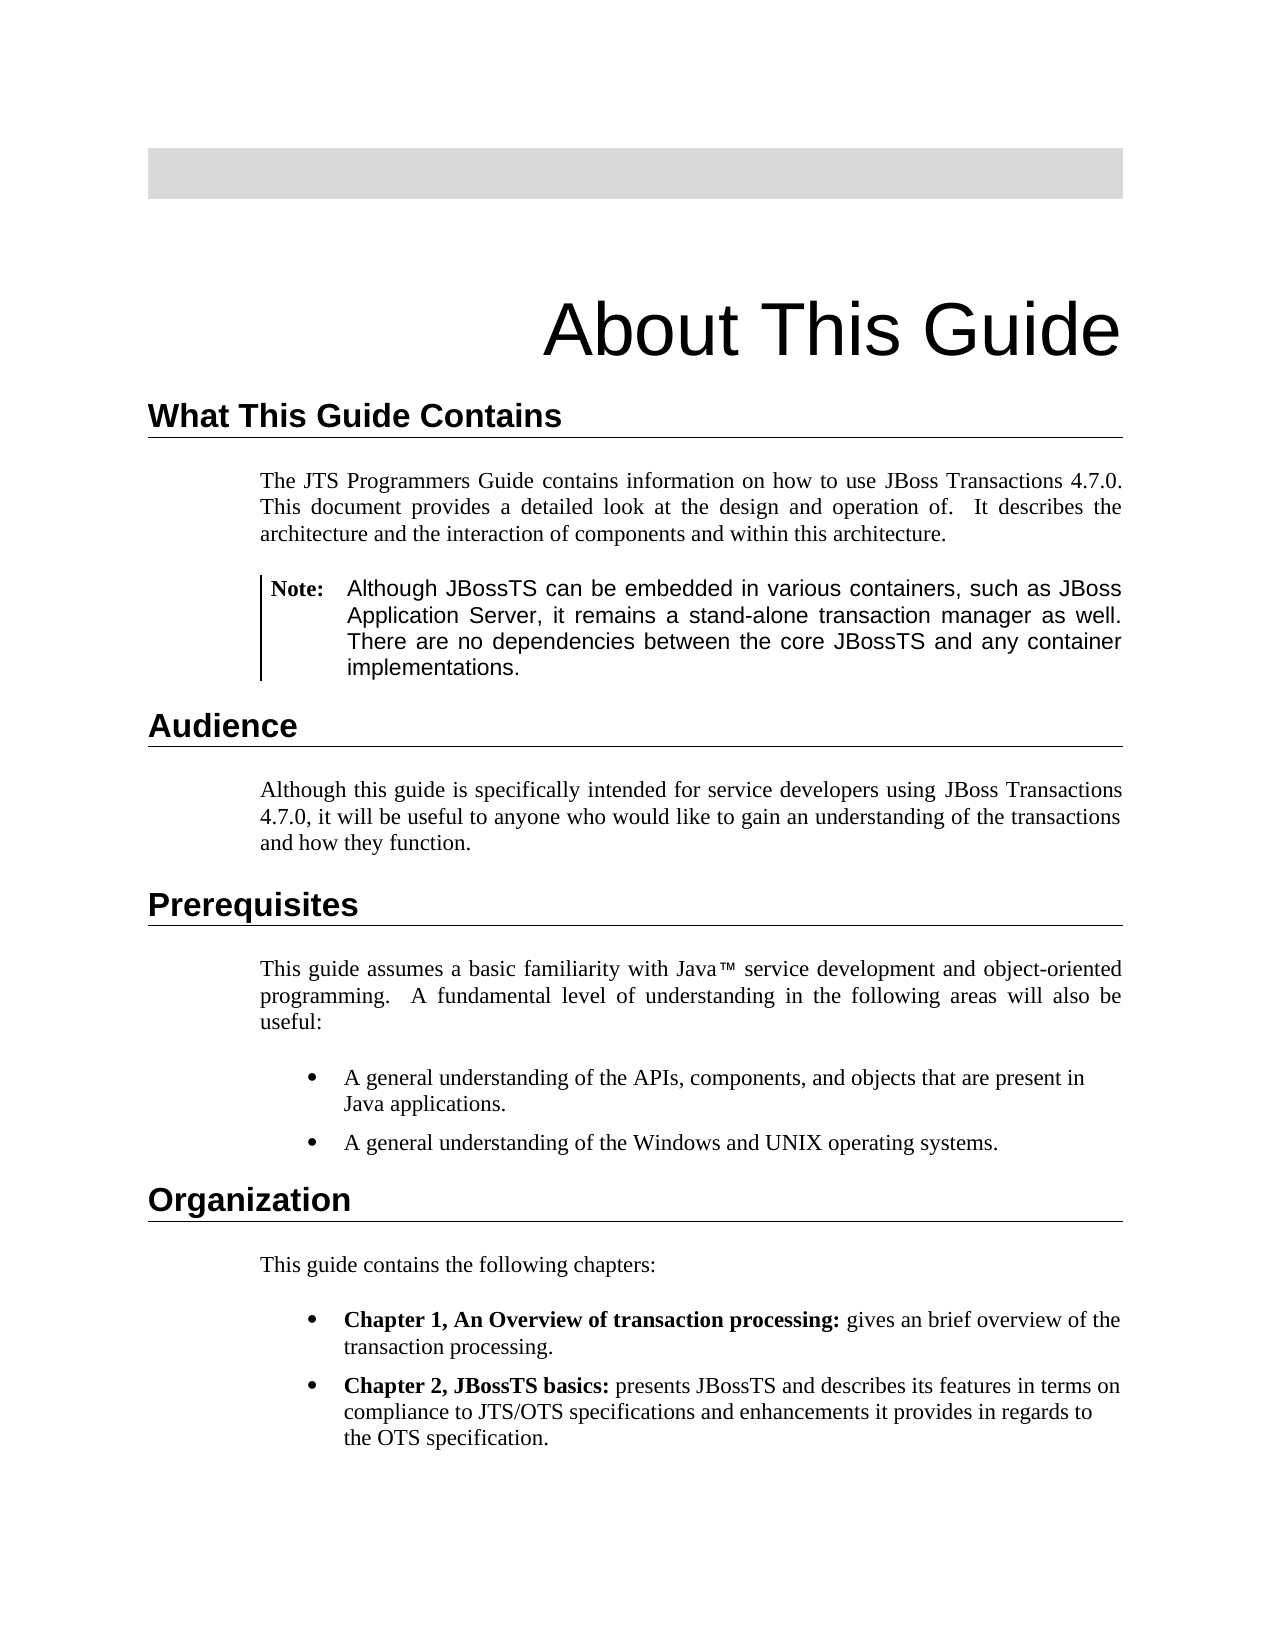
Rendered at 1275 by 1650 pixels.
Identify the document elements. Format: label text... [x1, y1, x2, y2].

text This guide assumes a basic familiarity with Java service development and object-oriented programming. A fundamental level of understanding in the following areas will also be useful: [260, 955, 1123, 1034]
text This guide contains the following chapters: [260, 1251, 1123, 1277]
subtitle Prerequisites [148, 885, 1123, 925]
list Although JBossTS can be embedded in various containers, such as JBoss Application Server, it remains a stand-alone transaction manager as well. There are no dependencies between the core JBossTS and any container implementations. [262, 575, 1123, 681]
title About This Guide [263, 199, 1123, 371]
subtitle Organization [148, 1180, 1123, 1221]
subtitle What This Guide Contains [148, 396, 1123, 437]
list A general understanding of the Windows and UNIX operating systems. [308, 1129, 1123, 1155]
list A general understanding of the APIs, components, and objects that are present in Java applications. [308, 1064, 1123, 1116]
text Although this guide is specifically intended for service developers using JBoss Transactions 4.7.0, it will be useful to anyone who would like to gain an understanding of the transactions and how they function. [260, 776, 1123, 856]
subtitle Audience [148, 706, 1123, 746]
list Chapter 1, An Overview of transaction processing: gives an brief overview of the transaction processing. [308, 1306, 1123, 1359]
list Chapter 2, JBossTS basics: presents JBossTS and describes its features in terms on compliance to JTS/OTS specifications and enhancements it provides in regards to the OTS specification. [308, 1372, 1123, 1451]
text The JTS Programmers Guide contains information on how to use JBoss Transactions 4.7.0. This document provides a detailed look at the design and operation of. It describes the architecture and the interaction of components and within this architecture. [260, 467, 1123, 546]
